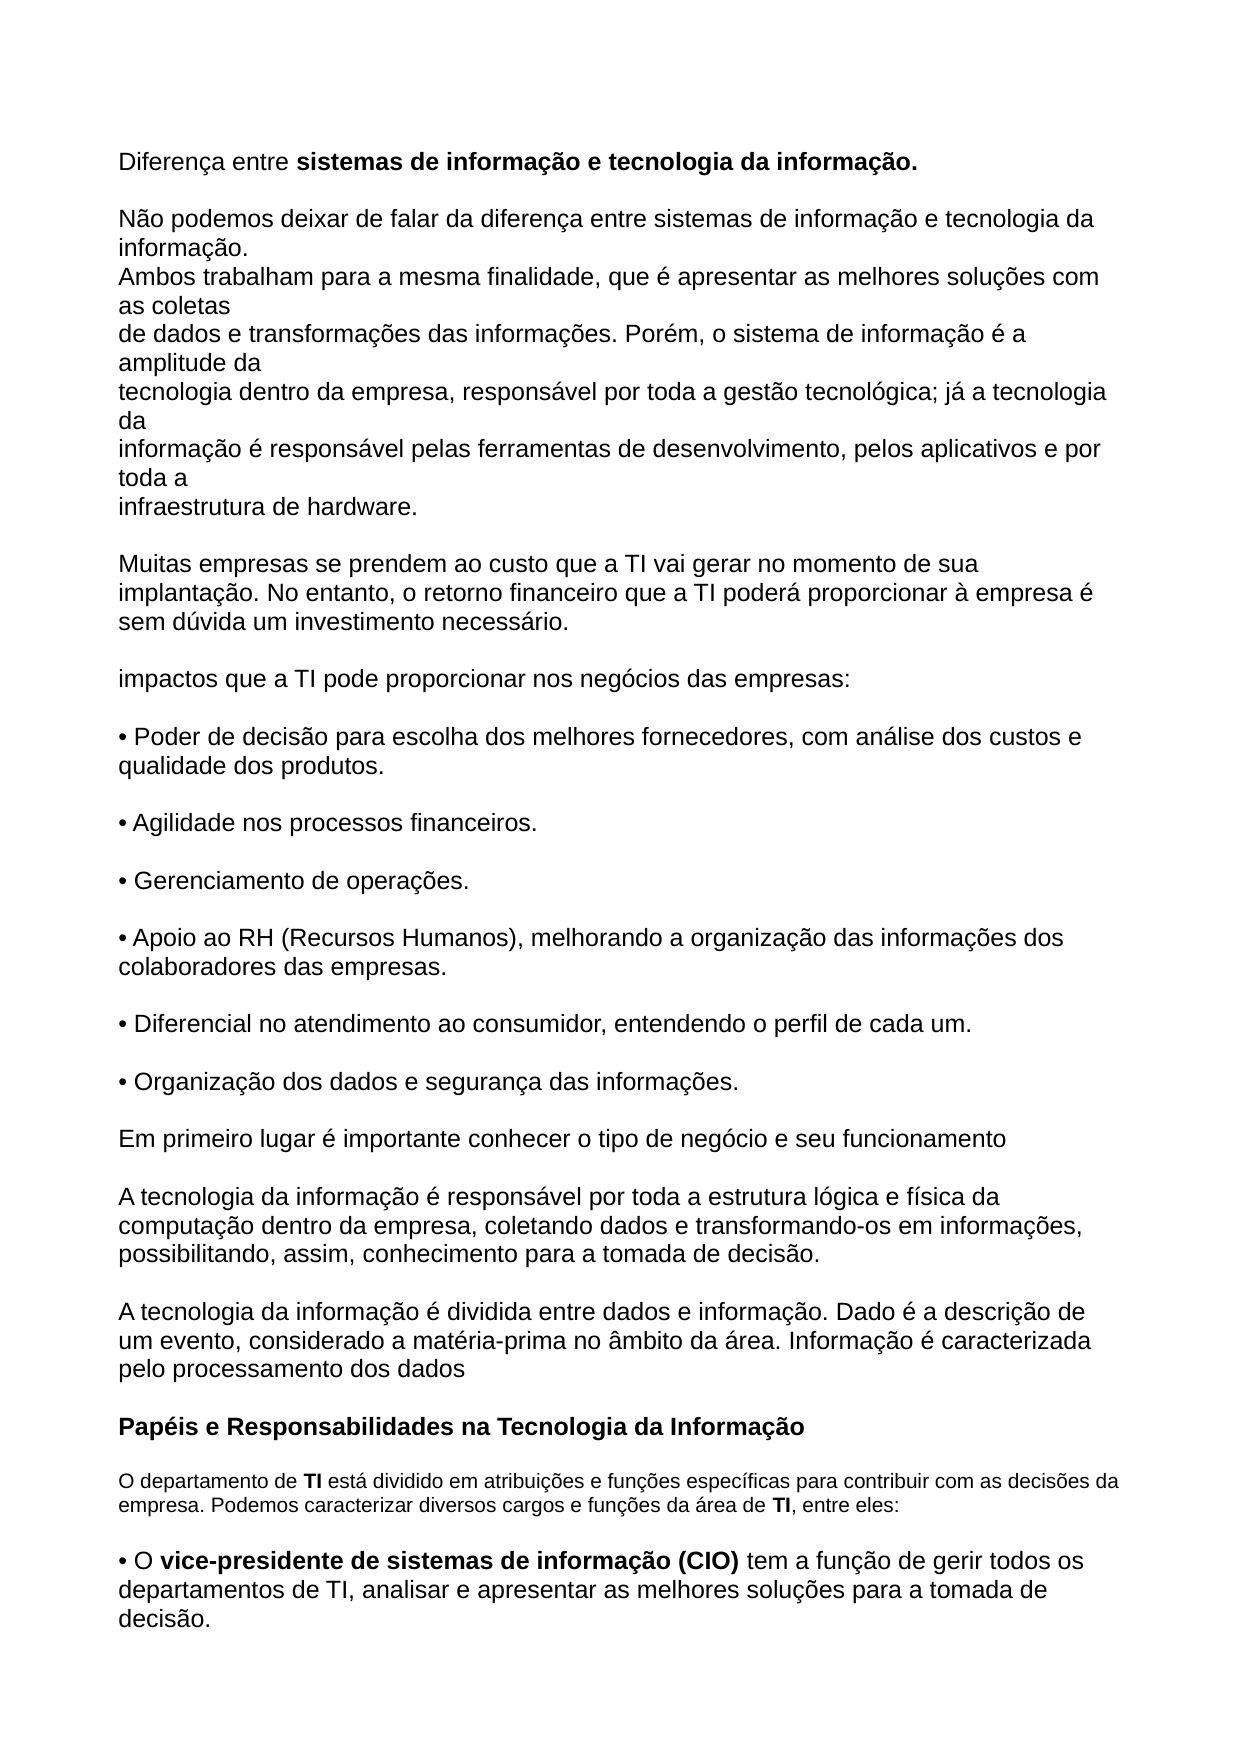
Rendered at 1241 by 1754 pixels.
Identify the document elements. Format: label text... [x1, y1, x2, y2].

text impactos que a TI pode proporcionar nos negócios das empresas: [118, 664, 1122, 693]
text A tecnologia da informação é dividida entre dados e informação. Dado é a descrição de um evento, considerado a matéria-prima no âmbito da área. Informação é caracterizada pelo processamento dos dados [118, 1297, 1122, 1383]
text • Poder de decisão para escolha dos melhores fornecedores, com análise dos custos e qualidade dos produtos. [118, 722, 1122, 779]
text • Diferencial no atendimento ao consumidor, entendendo o perfil de cada um. [118, 1009, 1122, 1038]
text informação é responsável pelas ferramentas de desenvolvimento, pelos aplicativos e por toda a [118, 434, 1122, 492]
text • Apoio ao RH (Recursos Humanos), melhorando a organização das informações dos colaboradores das empresas. [118, 923, 1122, 981]
text • Agilidade nos processos financeiros. [118, 808, 1122, 837]
text Em primeiro lugar é importante conhecer o tipo de negócio e seu funcionamento [118, 1124, 1122, 1153]
text • Gerenciamento de operações. [118, 866, 1122, 894]
text Não podemos deixar de falar da diferença entre sistemas de informação e tecnologia da informação. [118, 204, 1122, 262]
text infraestrutura de hardware. [118, 492, 1122, 521]
text Diferença entre sistemas de informação e tecnologia da informação. [118, 147, 1122, 176]
text O departamento de TI está dividido em atribuições e funções específicas para contribuir com as decisões da empresa. Podemos caracterizar diversos cargos e funções da área de TI, entre eles: [118, 1469, 1122, 1517]
text Muitas empresas se prendem ao custo que a TI vai gerar no momento de sua implantação. No entanto, o retorno financeiro que a TI poderá proporcionar à empresa é sem dúvida um investimento necessário. [118, 549, 1122, 636]
text • O vice-presidente de sistemas de informação (CIO) tem a função de gerir todos os departamentos de TI, analisar e apresentar as melhores soluções para a tomada de decisão. [118, 1546, 1122, 1632]
text Ambos trabalham para a mesma finalidade, que é apresentar as melhores soluções com as coletas [118, 262, 1122, 319]
text A tecnologia da informação é responsável por toda a estrutura lógica e física da computação dentro da empresa, coletando dados e transformando-os em informações, possibilitando, assim, conhecimento para a tomada de decisão. [118, 1182, 1122, 1268]
text • Organização dos dados e segurança das informações. [118, 1067, 1122, 1096]
text de dados e transformações das informações. Porém, o sistema de informação é a amplitude da [118, 319, 1122, 377]
text tecnologia dentro da empresa, responsável por toda a gestão tecnológica; já a tecnologia da [118, 377, 1122, 434]
text Papéis e Responsabilidades na Tecnologia da Informação [118, 1412, 1122, 1441]
